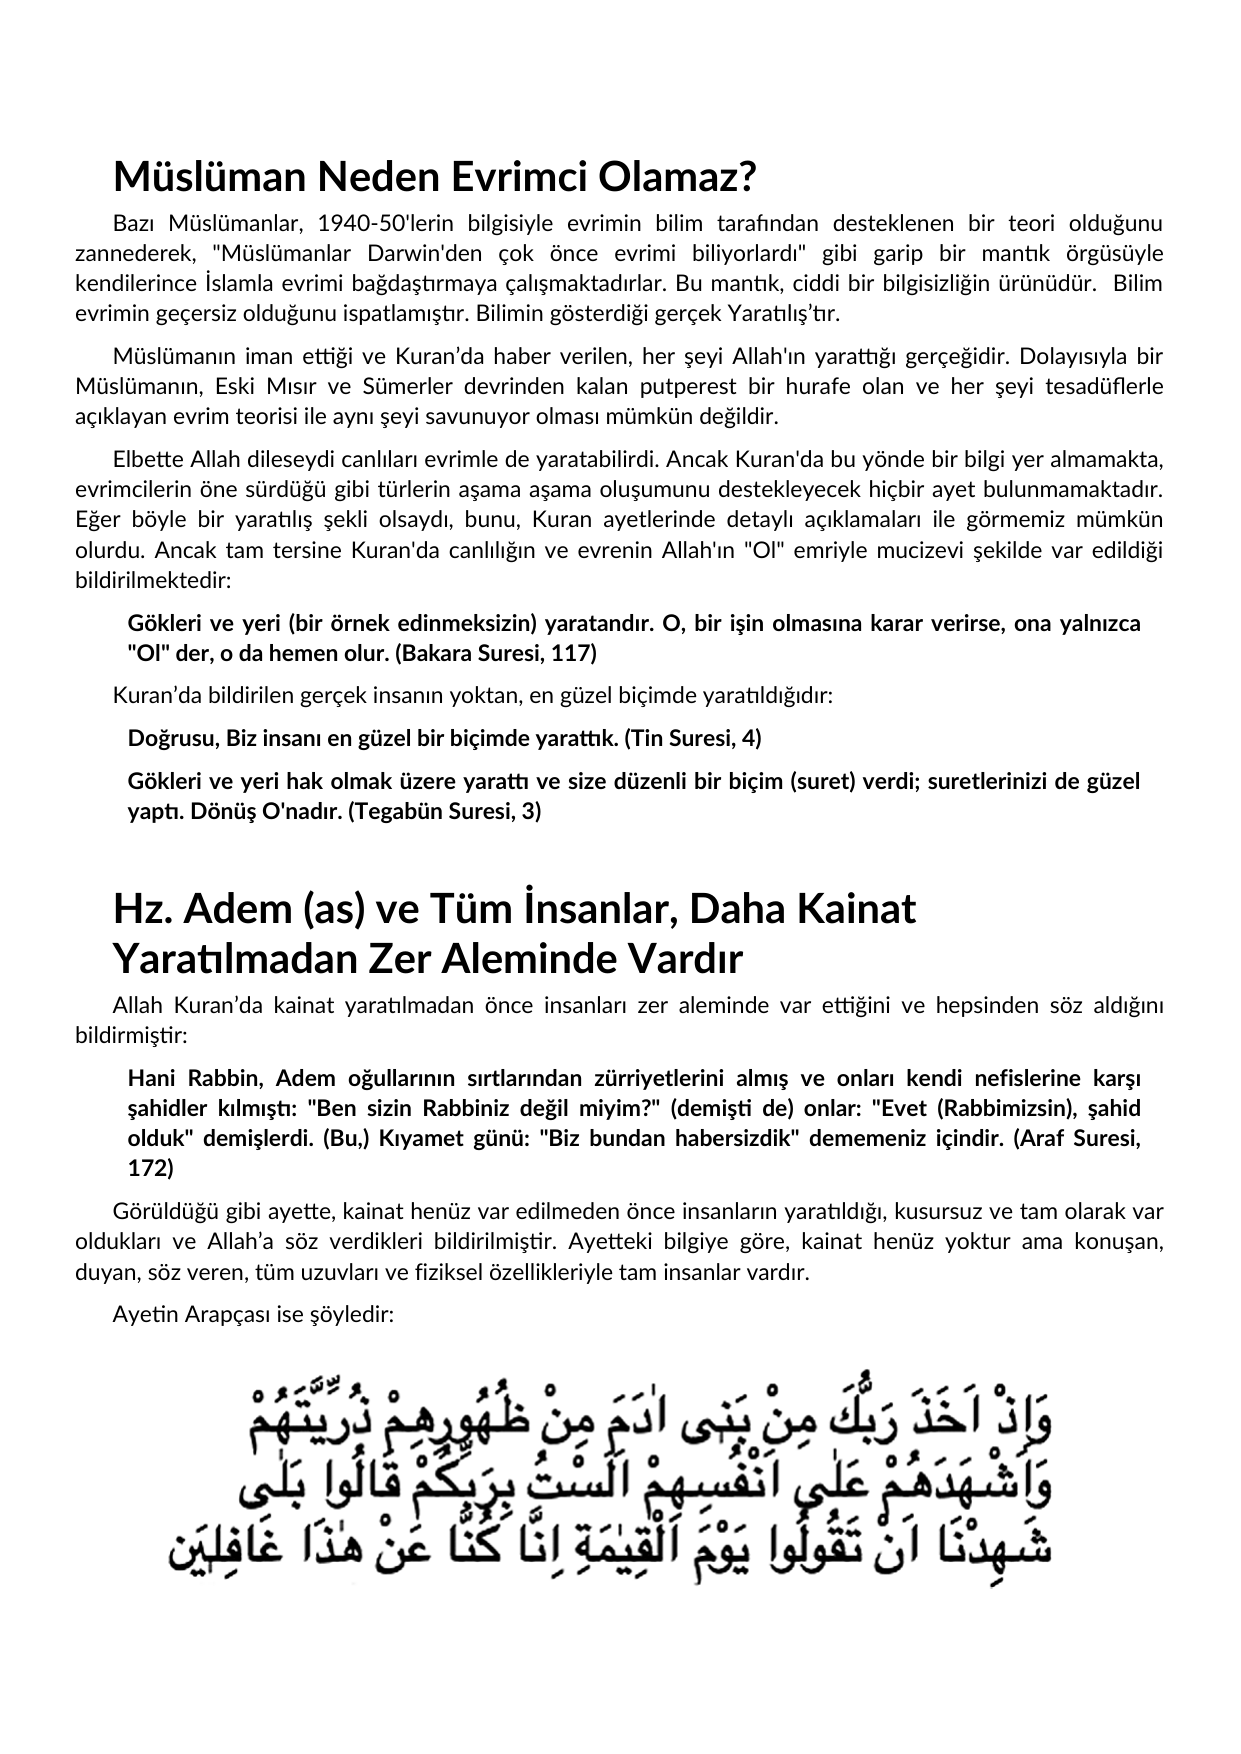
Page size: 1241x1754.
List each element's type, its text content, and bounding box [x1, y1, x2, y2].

subtitle Hz. Adem (as) ve Tüm İnsanlar, Daha Kainat Yaratılmadan Zer Aleminde Vardır [112, 882, 1165, 982]
text Müslümanın iman ettiği ve Kuran’da haber verilen, her şeyi Allah'ın yarattığı gerçeğidir. Dolayısıyla bir Müslümanın, Eski Mısır ve Sümerler devrinden kalan putperest bir hurafe olan ve her şeyi tesadüflerle açıklayan evrim teorisi ile aynı şeyi savunuyor olması mümkün değildir. [75, 342, 1165, 429]
text Gökleri ve yeri (bir örnek edinmeksizin) yaratandır. O, bir işin olmasına karar verirse, ona yalnızca "Ol" der, o da hemen olur. (Bakara Suresi, 117) [127, 608, 1143, 666]
text Elbette Allah dileseydi canlıları evrimle de yaratabilirdi. Ancak Kuran'da bu yönde bir bilgi yer almamakta, evrimcilerin öne sürdüğü gibi türlerin aşama aşama oluşumunu destekleyecek hiçbir ayet bulunmamaktadır. Eğer böyle bir yaratılış şekli olsaydı, bunu, Kuran ayetlerinde detaylı açıklamaları ile görmemiz mümkün olurdu. Ancak tam tersine Kuran'da canlılığın ve evrenin Allah'ın "Ol" emriyle mucizevi şekilde var edildiği bildirilmektedir: [75, 445, 1165, 593]
text Kuran’da bildirilen gerçek insanın yoktan, en güzel biçimde yaratıldığıdır: [75, 681, 1165, 709]
text Bazı Müslümanlar, 1940-50'lerin bilgisiyle evrimin bilim tarafından desteklenen bir teori olduğunu zannederek, "Müslümanlar Darwin'den çok önce evrimi biliyorlardı" gibi garip bir mantık örgüsüyle kendilerince İslamla evrimi bağdaştırmaya çalışmaktadırlar. Bu mantık, ciddi bir bilgisizliğin ürünüdür. Bilim evrimin geçersiz olduğunu ispatlamıştır. Bilimin gösterdiği gerçek Yaratılış’tır. [75, 208, 1165, 326]
text Allah Kuran’da kainat yaratılmadan önce insanları zer aleminde var ettiğini ve hepsinden söz aldığını bildirmiştir: [75, 991, 1165, 1048]
picture [112, 1342, 1126, 1589]
subtitle Müslüman Neden Evrimci Olamaz? [112, 150, 1165, 200]
text Hani Rabbin, Adem oğullarının sırtlarından zürriyetlerini almış ve onları kendi nefislerine karşı şahidler kılmıştı: "Ben sizin Rabbiniz değil miyim?" (demişti de) onlar: "Evet (Rabbimizsin), şahid olduk" demişlerdi. (Bu,) Kıyamet günü: "Biz bundan habersizdik" dememeniz içindir. (Araf Suresi, 172) [127, 1063, 1143, 1182]
text Ayetin Arapçası ise şöyledir: [75, 1300, 1165, 1327]
text Doğrusu, Biz insanı en güzel bir biçimde yarattık. (Tin Suresi, 4) [127, 724, 1143, 751]
text Gökleri ve yeri hak olmak üzere yarattı ve size düzenli bir biçim (suret) verdi; suretlerinizi de güzel yaptı. Dönüş O'nadır. (Tegabün Suresi, 3) [127, 767, 1143, 824]
text Görüldüğü gibi ayette, kainat henüz var edilmeden önce insanların yaratıldığı, kusursuz ve tam olarak var oldukları ve Allah’a söz verdikleri bildirilmiştir. Ayetteki bilgiye göre, kainat henüz yoktur ama konuşan, duyan, söz veren, tüm uzuvları ve fiziksel özellikleriyle tam insanlar vardır. [75, 1197, 1165, 1285]
